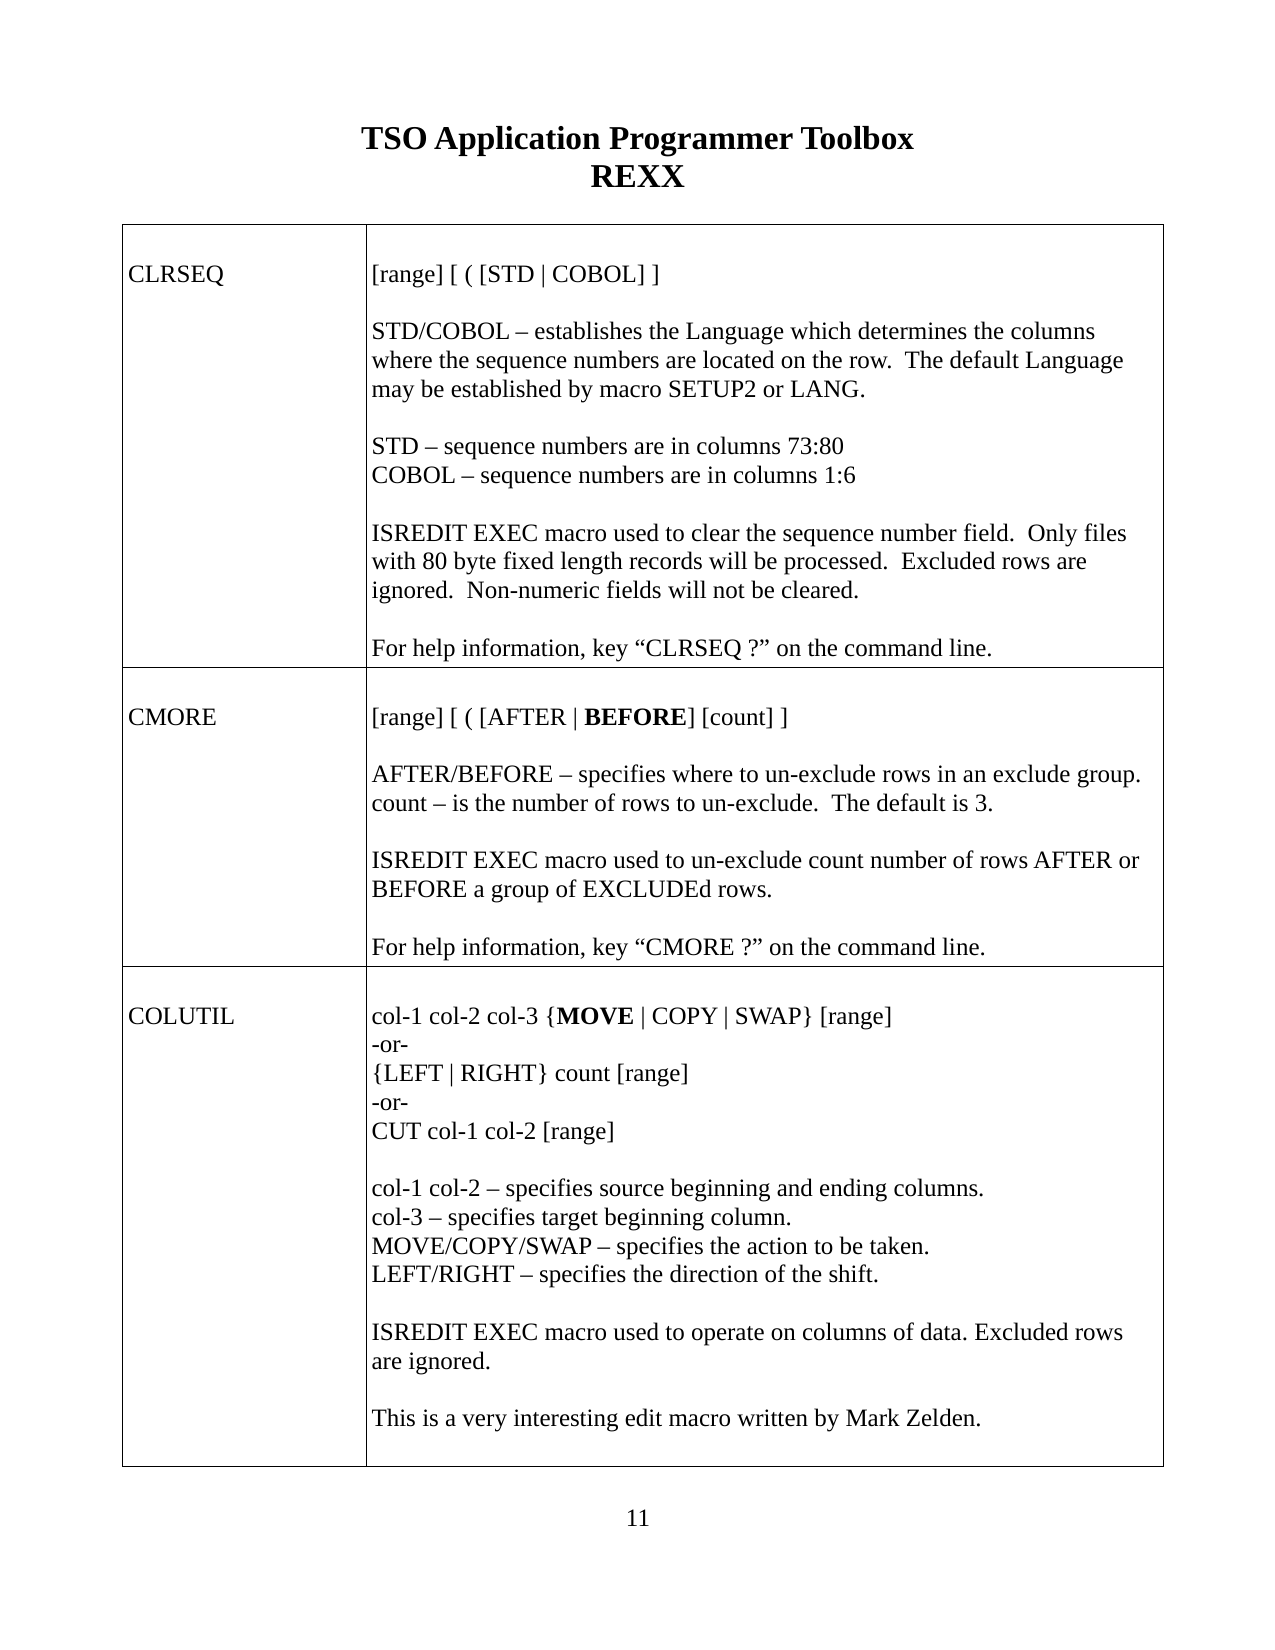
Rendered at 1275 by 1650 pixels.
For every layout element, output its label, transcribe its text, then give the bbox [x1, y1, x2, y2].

table_cell COLUTIL [123, 967, 366, 1466]
table_cell CLRSEQ [123, 225, 366, 667]
table_cell col-1 col-2 col-3 {MOVE | COPY | SWAP} [range] -or- {LEFT | RIGHT} count [range] -or- CUT col-1 col-2 [range] col-1 col-2 – specifies source beginning and ending columns. col-3 – specifies target beginning column. MOVE/COPY/SWAP – specifies the action to be taken. LEFT/RIGHT – specifies the direction of the shift. ISREDIT EXEC macro used to operate on columns of data. Excluded rows are ignored. This is a very interesting edit macro written by Mark Zelden. [367, 967, 1163, 1466]
table_cell [range] [ ( [STD | COBOL] ] STD/COBOL – establishes the Language which determines the columns where the sequence numbers are located on the row. The default Language may be established by macro SETUP2 or LANG. STD – sequence numbers are in columns 73:80 COBOL – sequence numbers are in columns 1:6 ISREDIT EXEC macro used to clear the sequence number field. Only files with 80 byte fixed length records will be processed. Excluded rows are ignored. Non-numeric fields will not be cleared. For help information, key “CLRSEQ ?” on the command line. [367, 225, 1163, 667]
table_cell CMORE [123, 668, 366, 966]
table_cell [range] [ ( [AFTER | BEFORE] [count] ] AFTER/BEFORE – specifies where to un-exclude rows in an exclude group. count – is the number of rows to un-exclude. The default is 3. ISREDIT EXEC macro used to un-exclude count number of rows AFTER or BEFORE a group of EXCLUDEd rows. For help information, key “CMORE ?” on the command line. [367, 668, 1163, 966]
